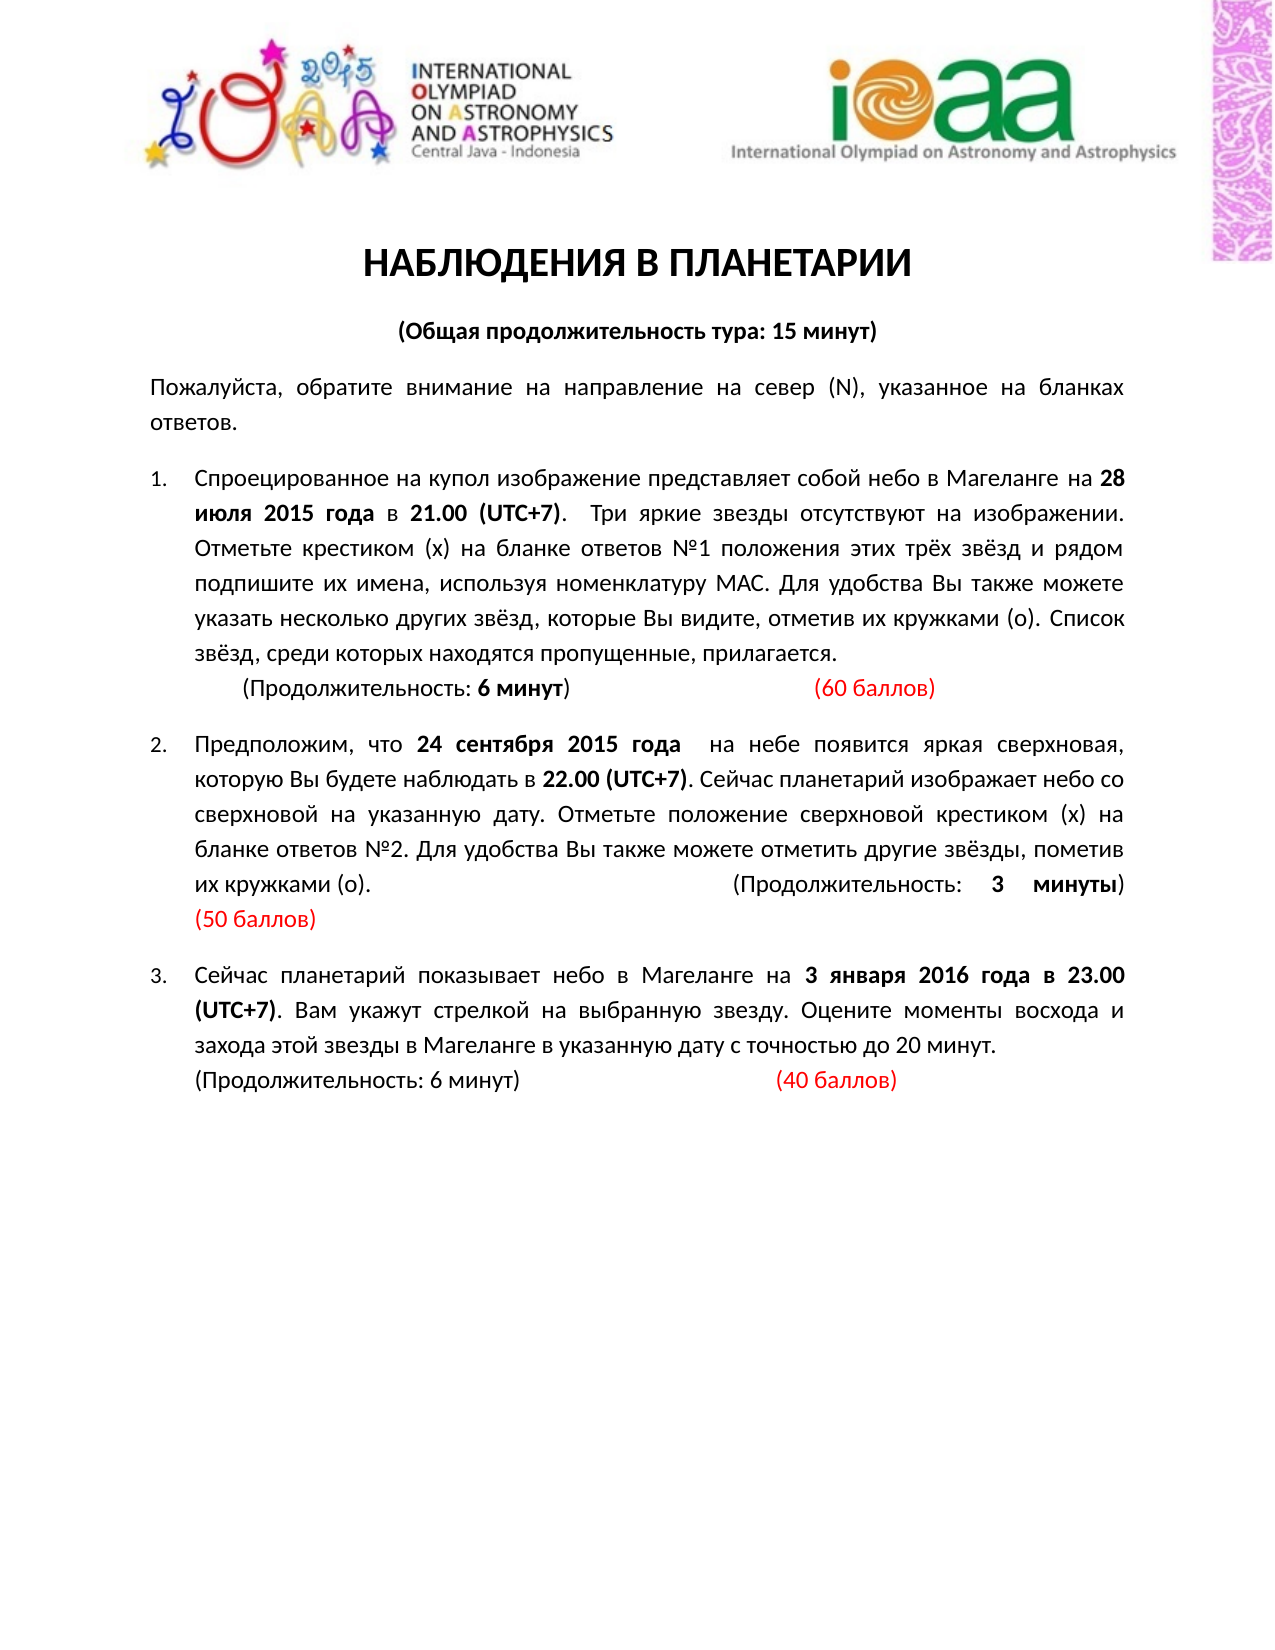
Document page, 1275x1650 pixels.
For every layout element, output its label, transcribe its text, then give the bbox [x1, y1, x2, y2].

list Сейчас планетарий показывает небо в Магеланге на 3 января 2016 года в 23.00 (UTC+7). Вам укажут стрелкой на выбранную звезду. Оцените моменты восхода и захода этой звезды в Магеланге в указанную дату с точностью до 20 минут. (Продолжительность: 6 минут) (40 баллов) [150, 959, 1125, 1094]
text (Общая продолжительность тура: 15 минут) [150, 316, 1125, 346]
text Пожалуйста, обратите внимание на направление на север (N), указанное на бланках ответов. [150, 371, 1125, 437]
list Спроецированное на купол изображение представляет собой небо в Магеланге на 28 июля 2015 года в 21.00 (UTC+7). Три яркие звезды отсутствуют на изображении. Отметьте крестиком (х) на бланке ответов №1 положения этих трёх звёзд и рядом подпишите их имена, используя номенклатуру МАС. Для удобства Вы также можете указать несколько других звёзд, которые Вы видите, отметив их кружками (o). Список звёзд, среди которых находятся пропущенные, прилагается. (Продолжительность: 6 минут) (60 баллов) [150, 462, 1125, 703]
text НАБЛЮДЕНИЯ В ПЛАНЕТАРИИ [150, 236, 1125, 287]
picture [78, 0, 1275, 264]
list Предположим, что 24 сентября 2015 года на небе появится яркая сверхновая, которую Вы будете наблюдать в 22.00 (UTC+7). Сейчас планетарий изображает небо со сверхновой на указанную дату. Отметьте положение сверхновой крестиком (х) на бланке ответов №2. Для удобства Вы также можете отметить другие звёзды, пометив их кружками (o). (Продолжительность: 3 минуты) (50 баллов) [150, 728, 1125, 933]
